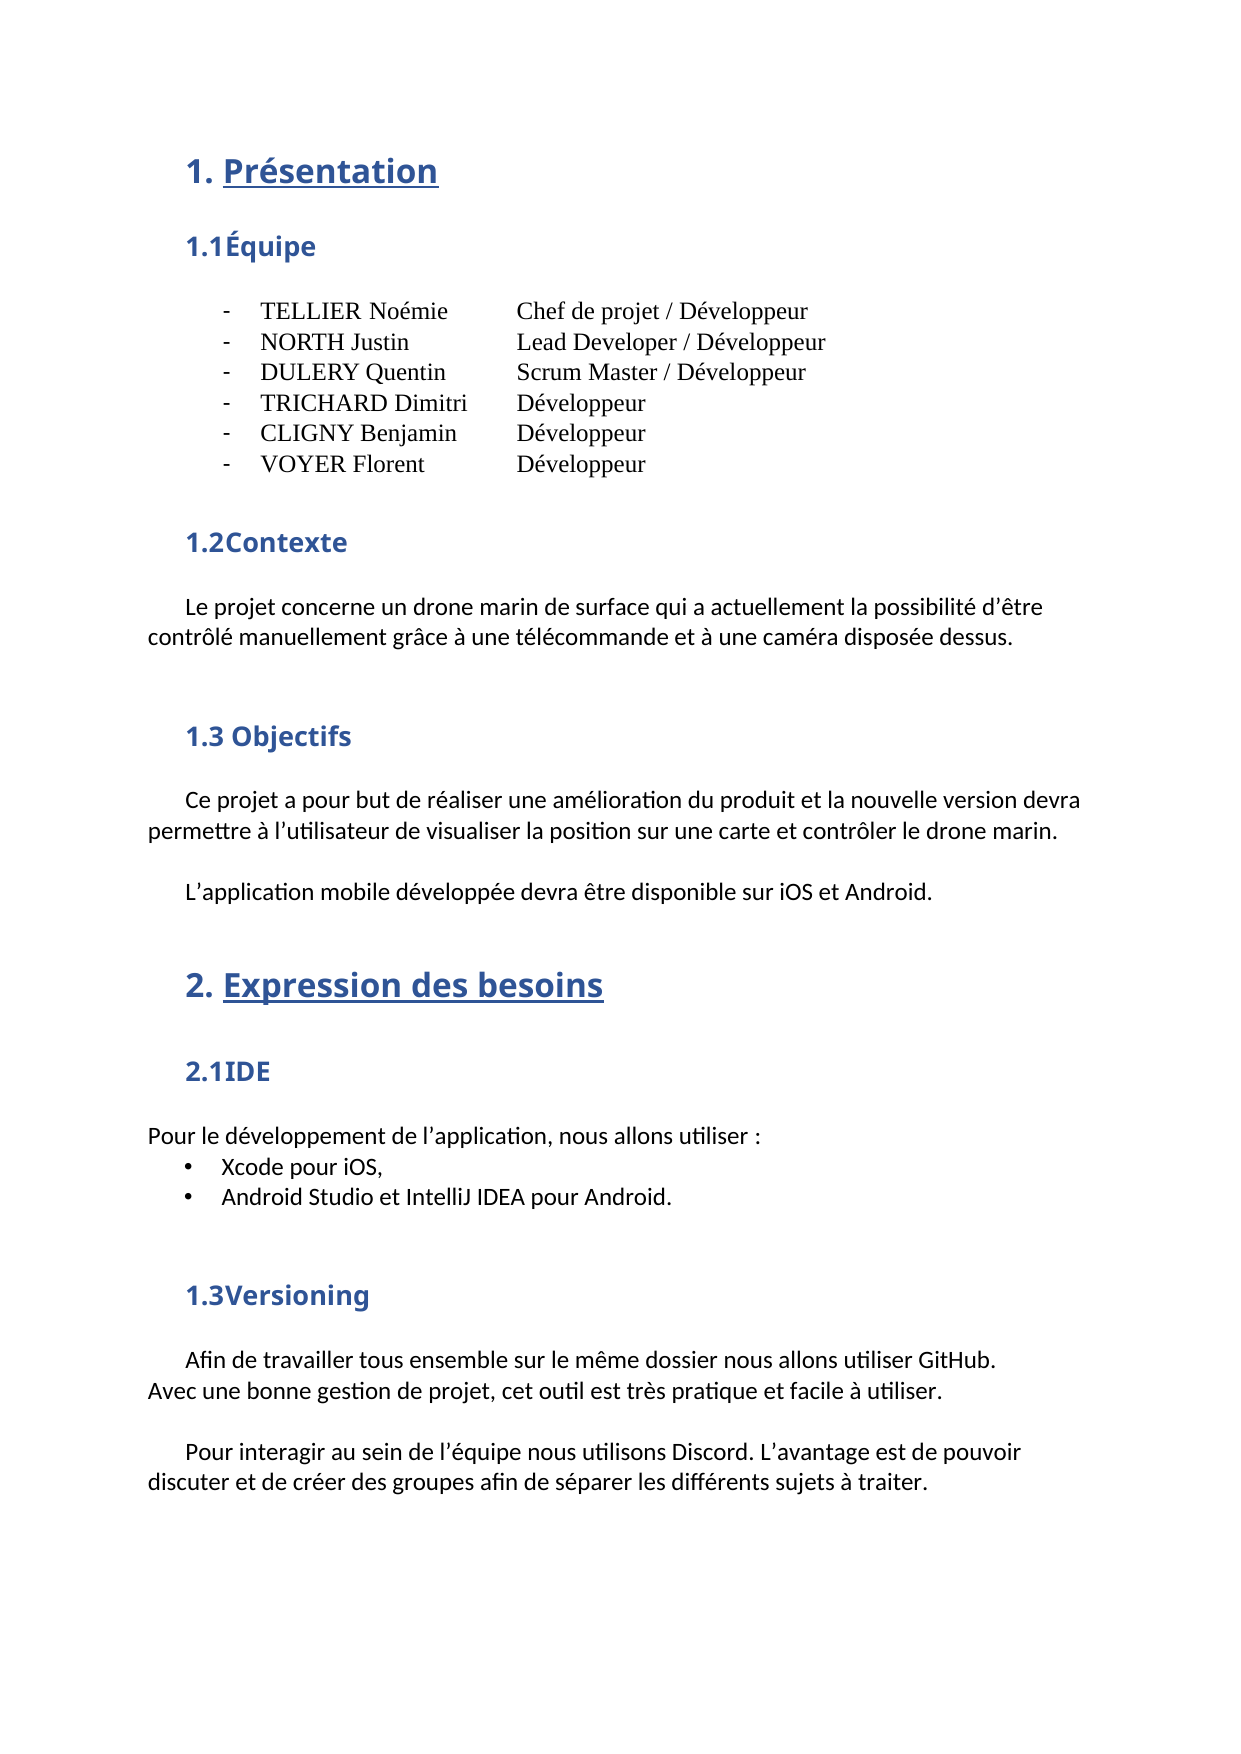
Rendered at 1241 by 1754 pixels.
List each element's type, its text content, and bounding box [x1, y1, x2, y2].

text L’application mobile développée devra être disponible sur iOS et Android. [148, 876, 1093, 907]
subtitle Contexte [185, 523, 1093, 560]
text Avec une bonne gestion de projet, cet outil est très pratique et facile à utiliser. [148, 1375, 1093, 1405]
list Xcode pour iOS, [184, 1151, 1093, 1181]
text Ce projet a pour but de réaliser une amélioration du produit et la nouvelle version devra permettre à l’utilisateur de visualiser la position sur une carte et contrôler le drone marin. [148, 784, 1093, 846]
text Le projet concerne un drone marin de surface qui a actuellement la possibilité d’être contrôlé manuellement grâce à une télécommande et à une caméra disposée dessus. [148, 591, 1093, 652]
list TRICHARD Dimitri Développeur [223, 387, 1093, 417]
list CLIGNY Benjamin Développeur [223, 417, 1093, 448]
subtitle 1.3 Objectifs [148, 717, 1093, 754]
list VOYER Florent Développeur [223, 448, 1093, 478]
list NORTH Justin Lead Developer / Développeur [223, 326, 1093, 356]
subtitle Équipe [185, 228, 1093, 264]
list DULERY Quentin Scrum Master / Développeur [223, 356, 1093, 387]
subtitle IDE [185, 1053, 1093, 1089]
text Pour le développement de l’application, nous allons utiliser : [148, 1120, 1093, 1151]
text Pour interagir au sein de l’équipe nous utilisons Discord. L’avantage est de pouvoir discuter et de créer des groupes afin de séparer les différents sujets à traiter. [148, 1436, 1093, 1497]
text Afin de travailler tous ensemble sur le même dossier nous allons utiliser GitHub. [148, 1344, 1093, 1375]
list TELLIER Noémie Chef de projet / Développeur [223, 295, 1093, 326]
subtitle Versioning [185, 1277, 1093, 1314]
subtitle Présentation [185, 148, 1093, 193]
list Android Studio et IntelliJ IDEA pour Android. [184, 1181, 1093, 1212]
subtitle Expression des besoins [185, 962, 1093, 1007]
